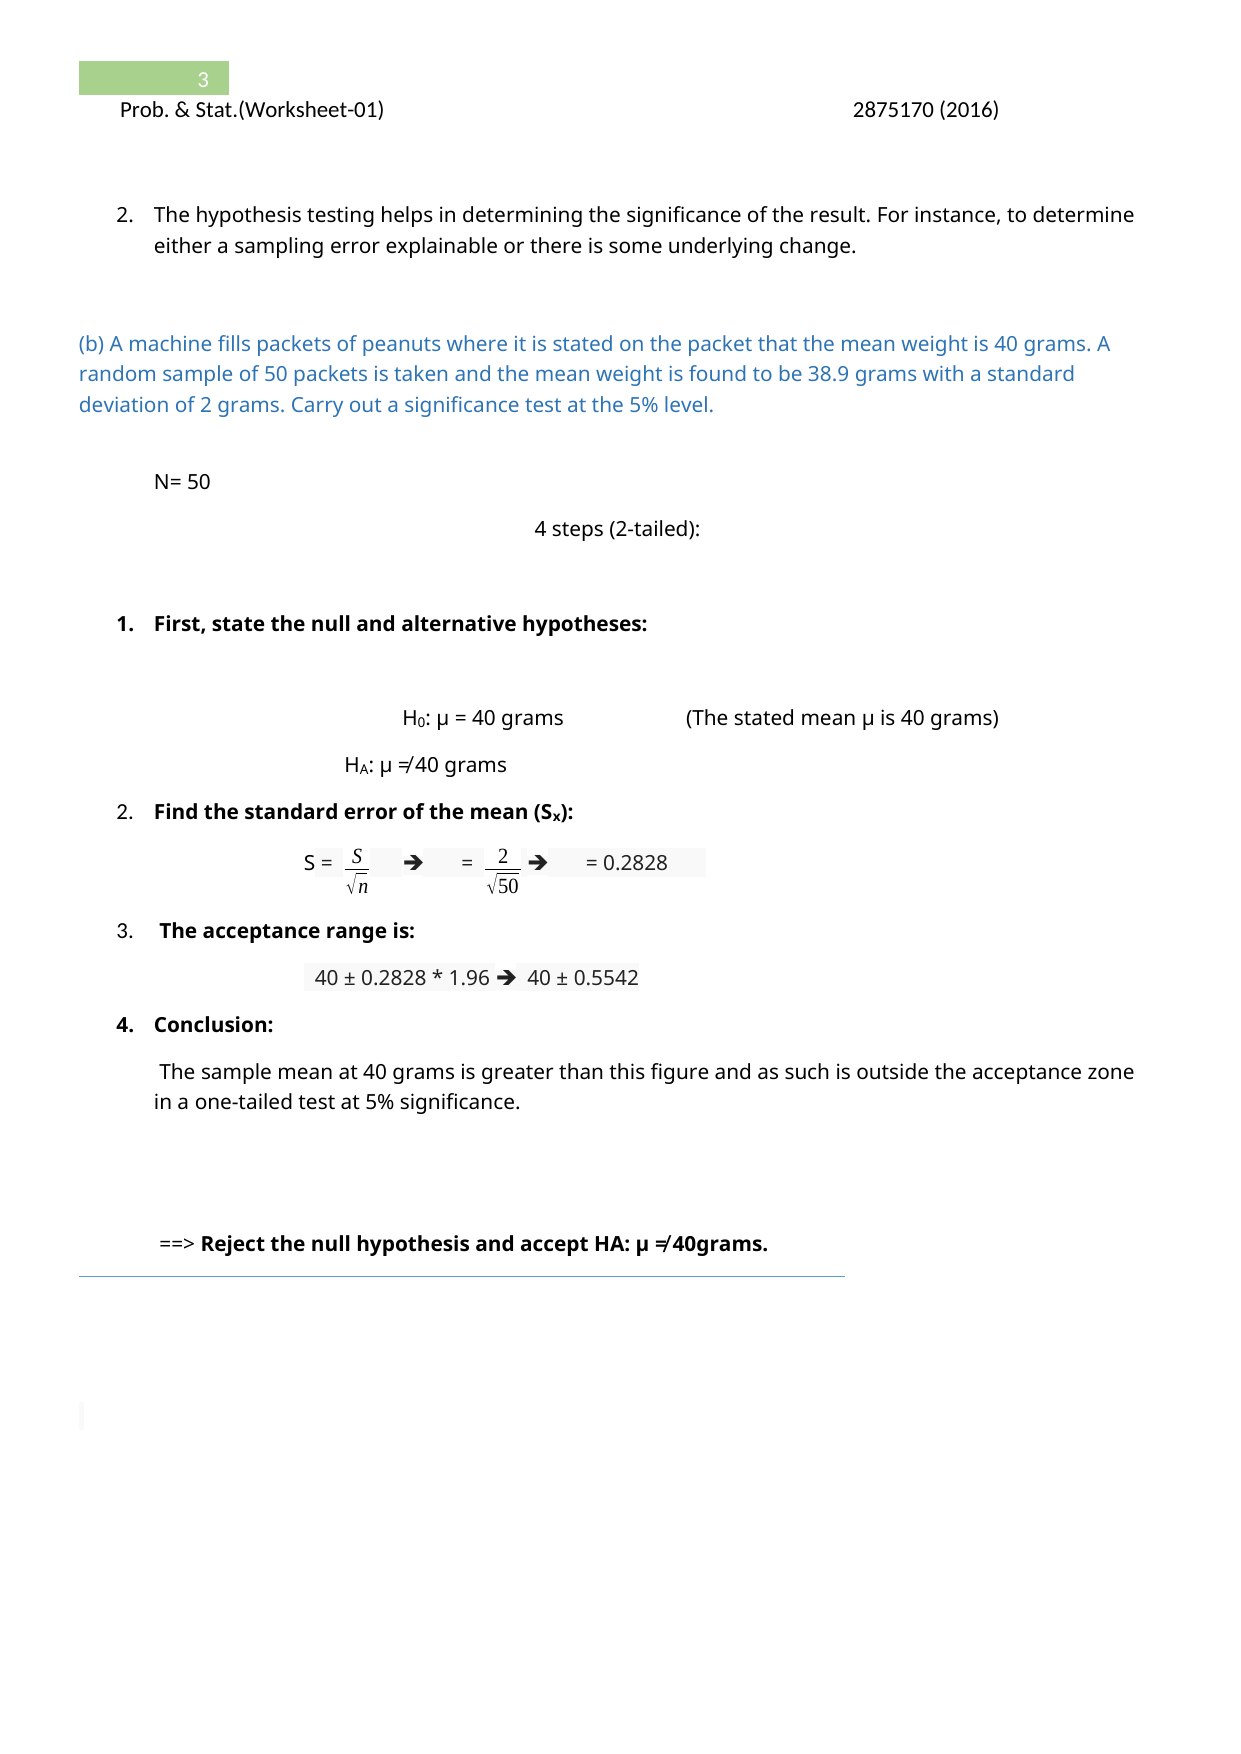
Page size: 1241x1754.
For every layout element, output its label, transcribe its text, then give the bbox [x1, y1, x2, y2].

text 4 steps (2-tailed): [79, 514, 1156, 543]
list The hypothesis testing helps in determining the significance of the result. For instance, to determine either a sampling error explainable or there is some underlying change. [116, 200, 1156, 259]
list ==> Reject the null hypothesis and accept HA: μ ≠ 40grams. [154, 1229, 1156, 1257]
list First, state the null and alternative hypotheses: [116, 609, 1156, 637]
list The acceptance range is: [116, 916, 1156, 944]
list The sample mean at 40 grams is greater than this figure and as such is outside the acceptance zone in a one-tailed test at 5% significance. [154, 1057, 1156, 1116]
text N= 50 [79, 467, 1156, 496]
text HA: µ ≠ 40 grams [79, 750, 1156, 778]
list Find the standard error of the mean (Sx): [116, 797, 1156, 825]
text S =  =  = 0.2828 [304, 844, 1156, 897]
list Conclusion: [116, 1010, 1156, 1038]
subtitle (b) A machine fills packets of peanuts where it is stated on the packet that the mean weight is 40 grams. A random sample of 50 packets is taken and the mean weight is found to be 38.9 grams with a standard deviation of 2 grams. Carry out a significance test at the 5% level. [79, 329, 1156, 418]
text H0: µ = 40 grams (The stated mean μ is 40 grams) [79, 703, 1156, 731]
text 40 ± 0.2828 * 1.96  40 ± 0.5542 [229, 963, 1156, 991]
